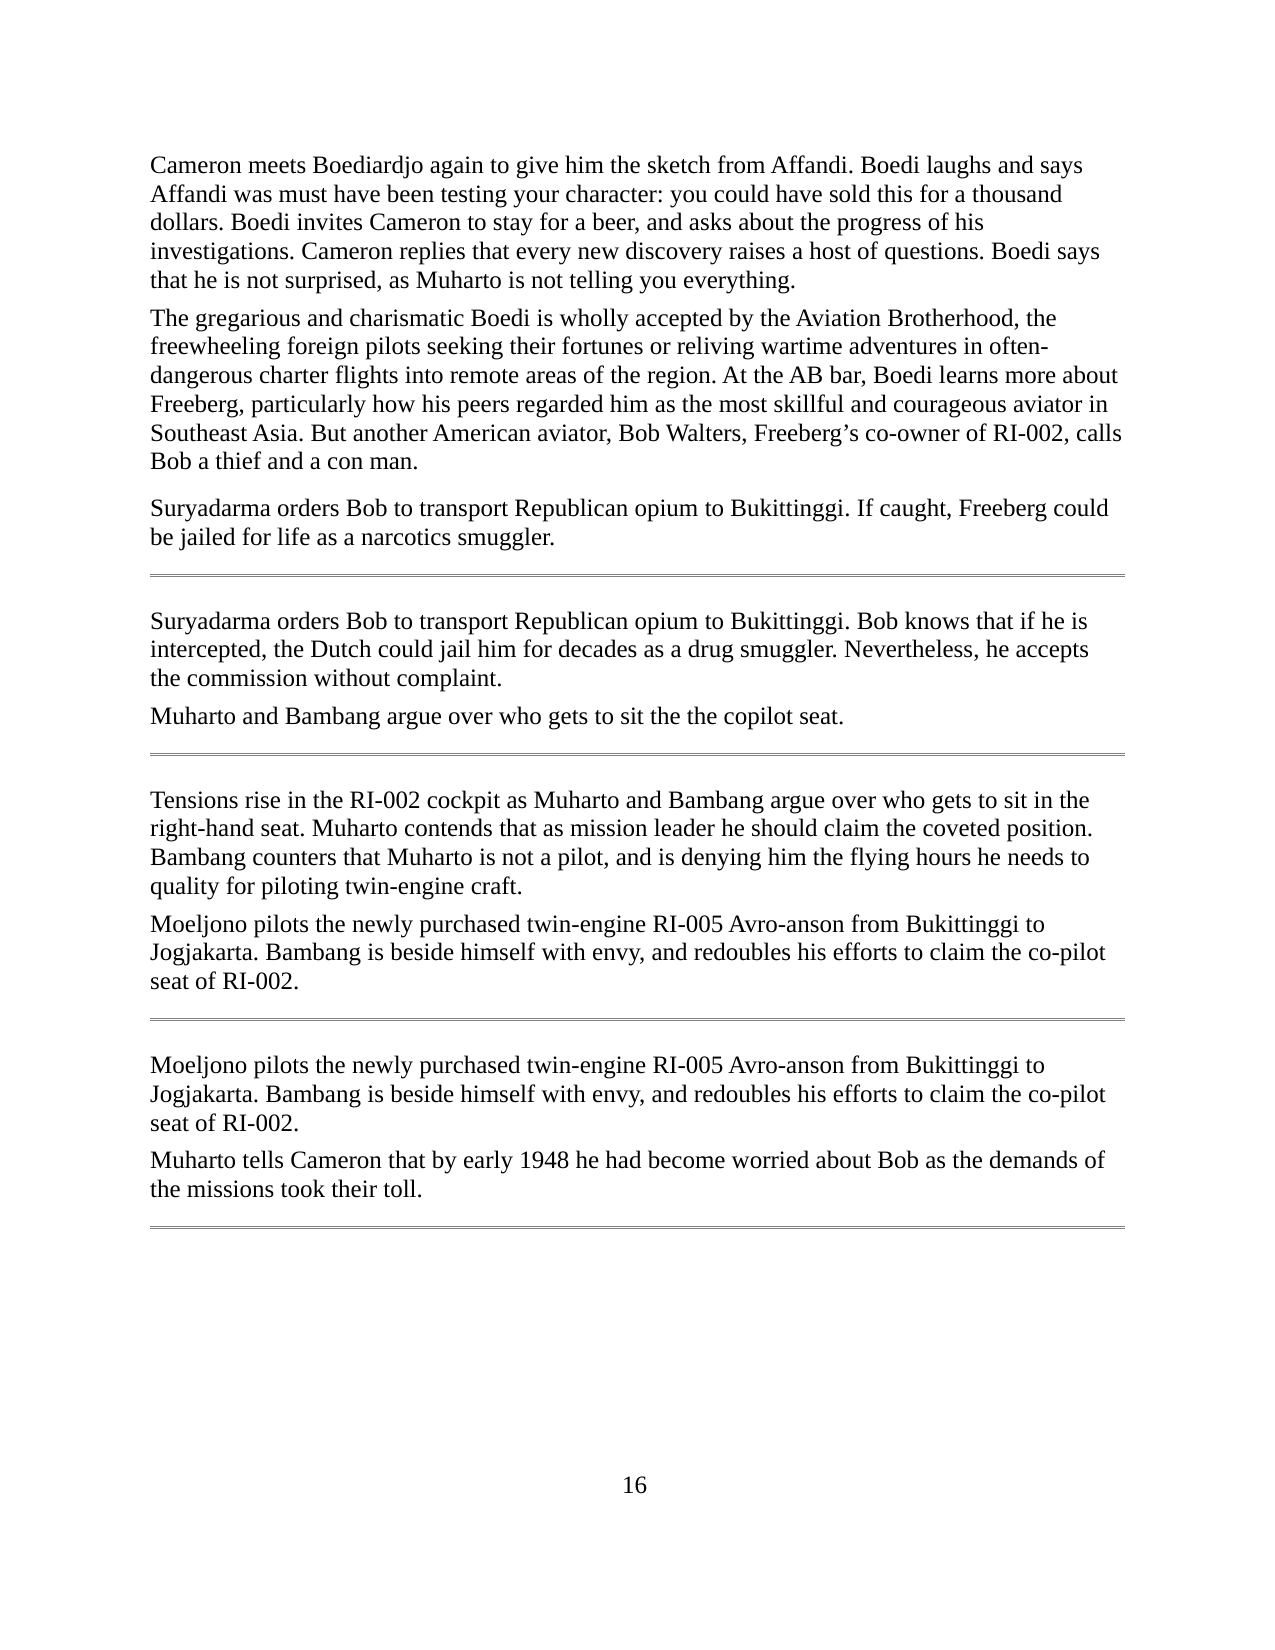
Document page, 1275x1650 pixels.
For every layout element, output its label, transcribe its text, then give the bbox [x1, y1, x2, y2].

text Muharto and Bambang argue over who gets to sit the the copilot seat. [150, 701, 1125, 730]
text Cameron meets Boediardjo again to give him the sketch from Affandi. Boedi laughs and says Affandi was must have been testing your character: you could have sold this for a thousand dollars. Boedi invites Cameron to stay for a beer, and asks about the progress of his investigations. Cameron replies that every new discovery raises a host of questions. Boedi says that he is not surprised, as Muharto is not telling you everything. [150, 150, 1125, 294]
text Tensions rise in the RI-002 cockpit as Muharto and Bambang argue over who gets to sit in the right-hand seat. Muharto contends that as mission leader he should claim the coveted position. Bambang counters that Muharto is not a pilot, and is denying him the flying hours he needs to quality for piloting twin-engine craft. [150, 785, 1125, 900]
text Moeljono pilots the newly purchased twin-engine RI-005 Avro-anson from Bukittinggi to Jogjakarta. Bambang is beside himself with envy, and redoubles his efforts to claim the co-pilot seat of RI-002. [150, 1050, 1125, 1136]
text Moeljono pilots the newly purchased twin-engine RI-005 Avro-anson from Bukittinggi to Jogjakarta. Bambang is beside himself with envy, and redoubles his efforts to claim the co-pilot seat of RI-002. [150, 909, 1125, 995]
text The gregarious and charismatic Boedi is wholly accepted by the Aviation Brotherhood, the freewheeling foreign pilots seeking their fortunes or reliving wartime adventures in often-dangerous charter flights into remote areas of the region. At the AB bar, Boedi learns more about Freeberg, particularly how his peers regarded him as the most skillful and courageous aviator in Southeast Asia. But another American aviator, Bob Walters, Freeberg’s co-owner of RI-002, calls Bob a thief and a con man. [150, 303, 1125, 475]
text Suryadarma orders Bob to transport Republican opium to Bukittinggi. If caught, Freeberg could be jailed for life as a narcotics smuggler. [150, 493, 1125, 551]
text Muharto tells Cameron that by early 1948 he had become worried about Bob as the demands of the missions took their toll. [150, 1145, 1125, 1203]
text Suryadarma orders Bob to transport Republican opium to Bukittinggi. Bob knows that if he is intercepted, the Dutch could jail him for decades as a drug smuggler. Nevertheless, he accepts the commission without complaint. [150, 606, 1125, 692]
